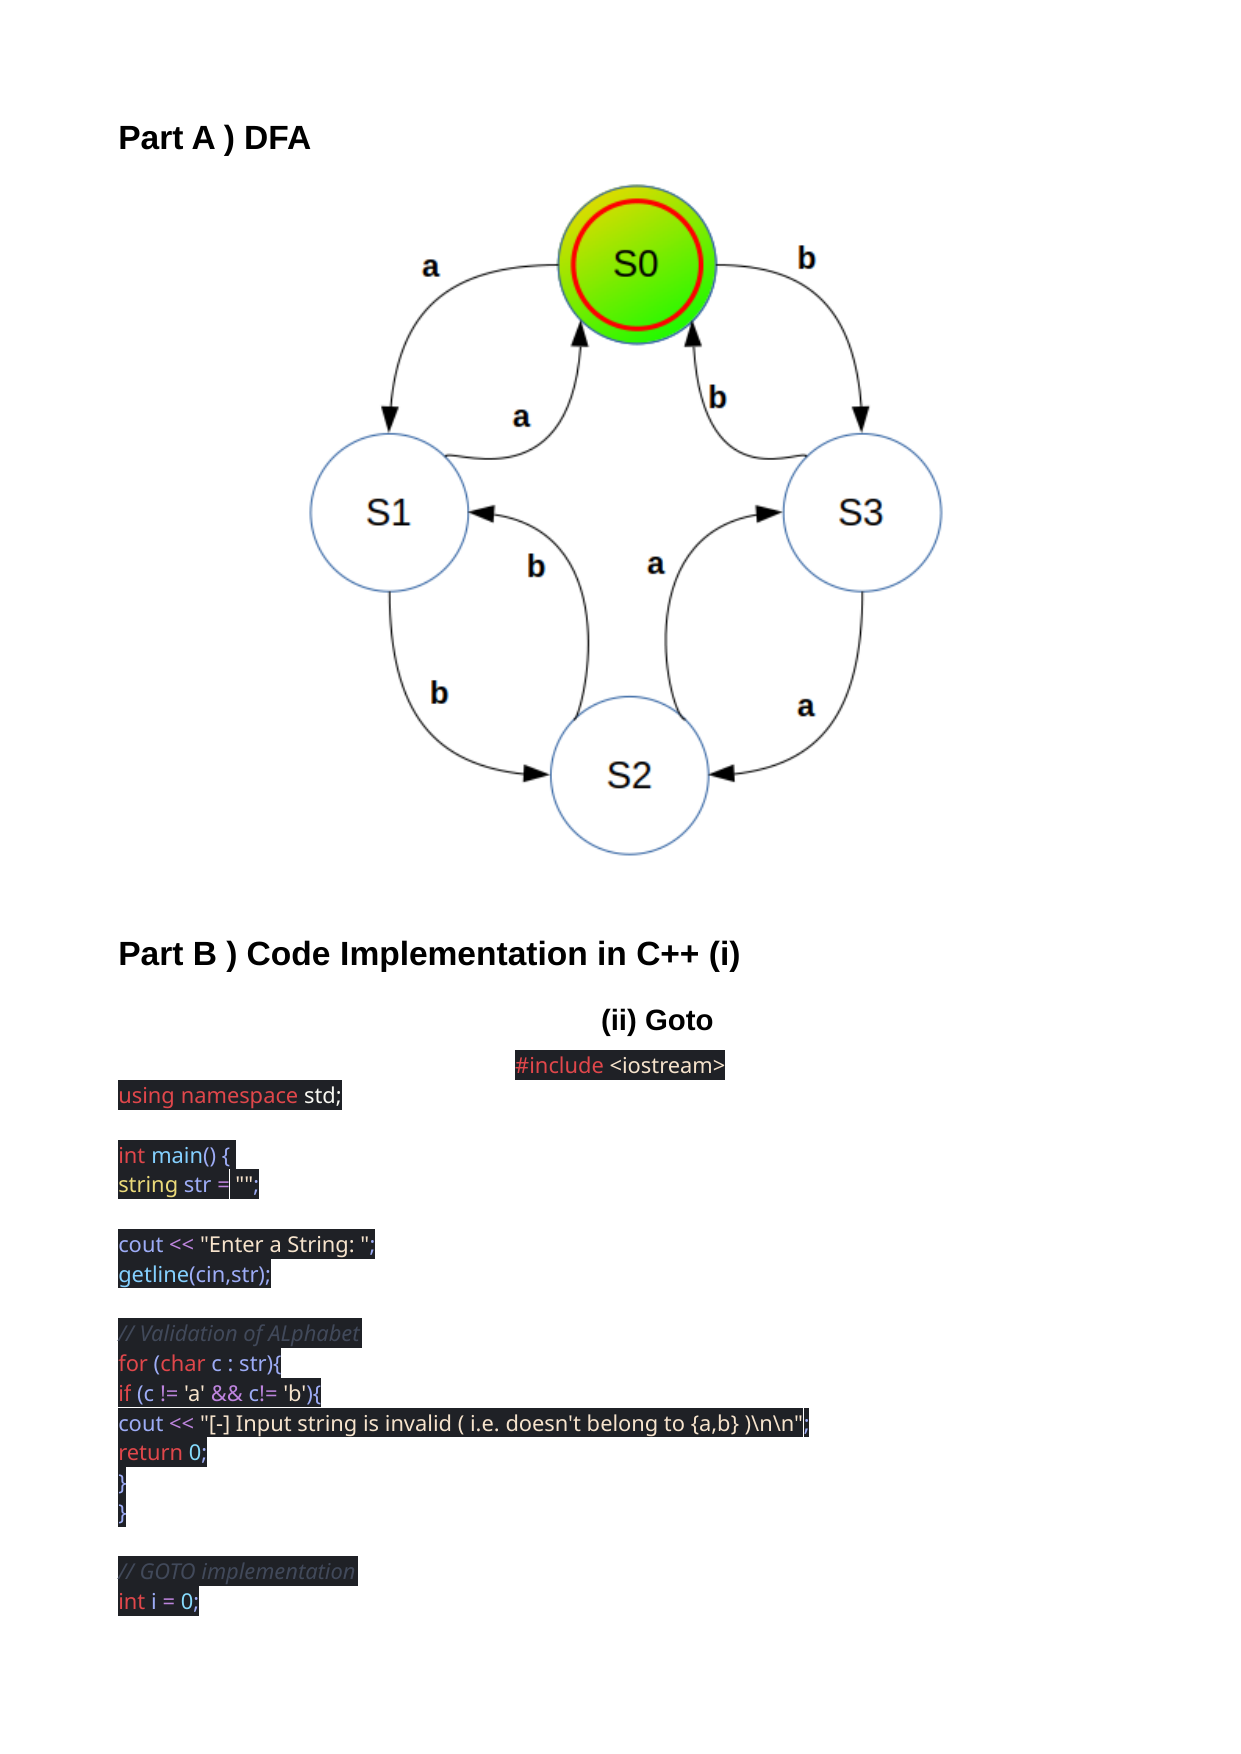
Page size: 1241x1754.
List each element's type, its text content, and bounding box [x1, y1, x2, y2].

text // GOTO implementation [118, 1556, 1122, 1586]
text string str = ""; [118, 1169, 1122, 1199]
text } [118, 1467, 1122, 1497]
text return 0; [118, 1437, 1122, 1467]
text // Validation of ALphabet [118, 1318, 1122, 1348]
text #include <iostream> [118, 1050, 1122, 1080]
text cout << "Enter a String: "; [118, 1229, 1122, 1259]
text int main() { [118, 1139, 1122, 1169]
text for (char c : str){ [118, 1348, 1122, 1378]
text } [118, 1497, 1122, 1527]
text int i = 0; [118, 1586, 1122, 1616]
subtitle Part B ) Code Implementation in C++ (i) [118, 933, 1122, 972]
picture [294, 169, 946, 862]
subtitle (ii) Goto [118, 999, 1122, 1038]
text getline(cin,str); [118, 1259, 1122, 1288]
text if (c != 'a' && c!= 'b'){ [118, 1378, 1122, 1407]
text using namespace std; [118, 1080, 1122, 1110]
subtitle Part A ) DFA [118, 118, 1122, 157]
text cout << "[-] Input string is invalid ( i.e. doesn't belong to {a,b} )\n\n"; [118, 1407, 1122, 1437]
